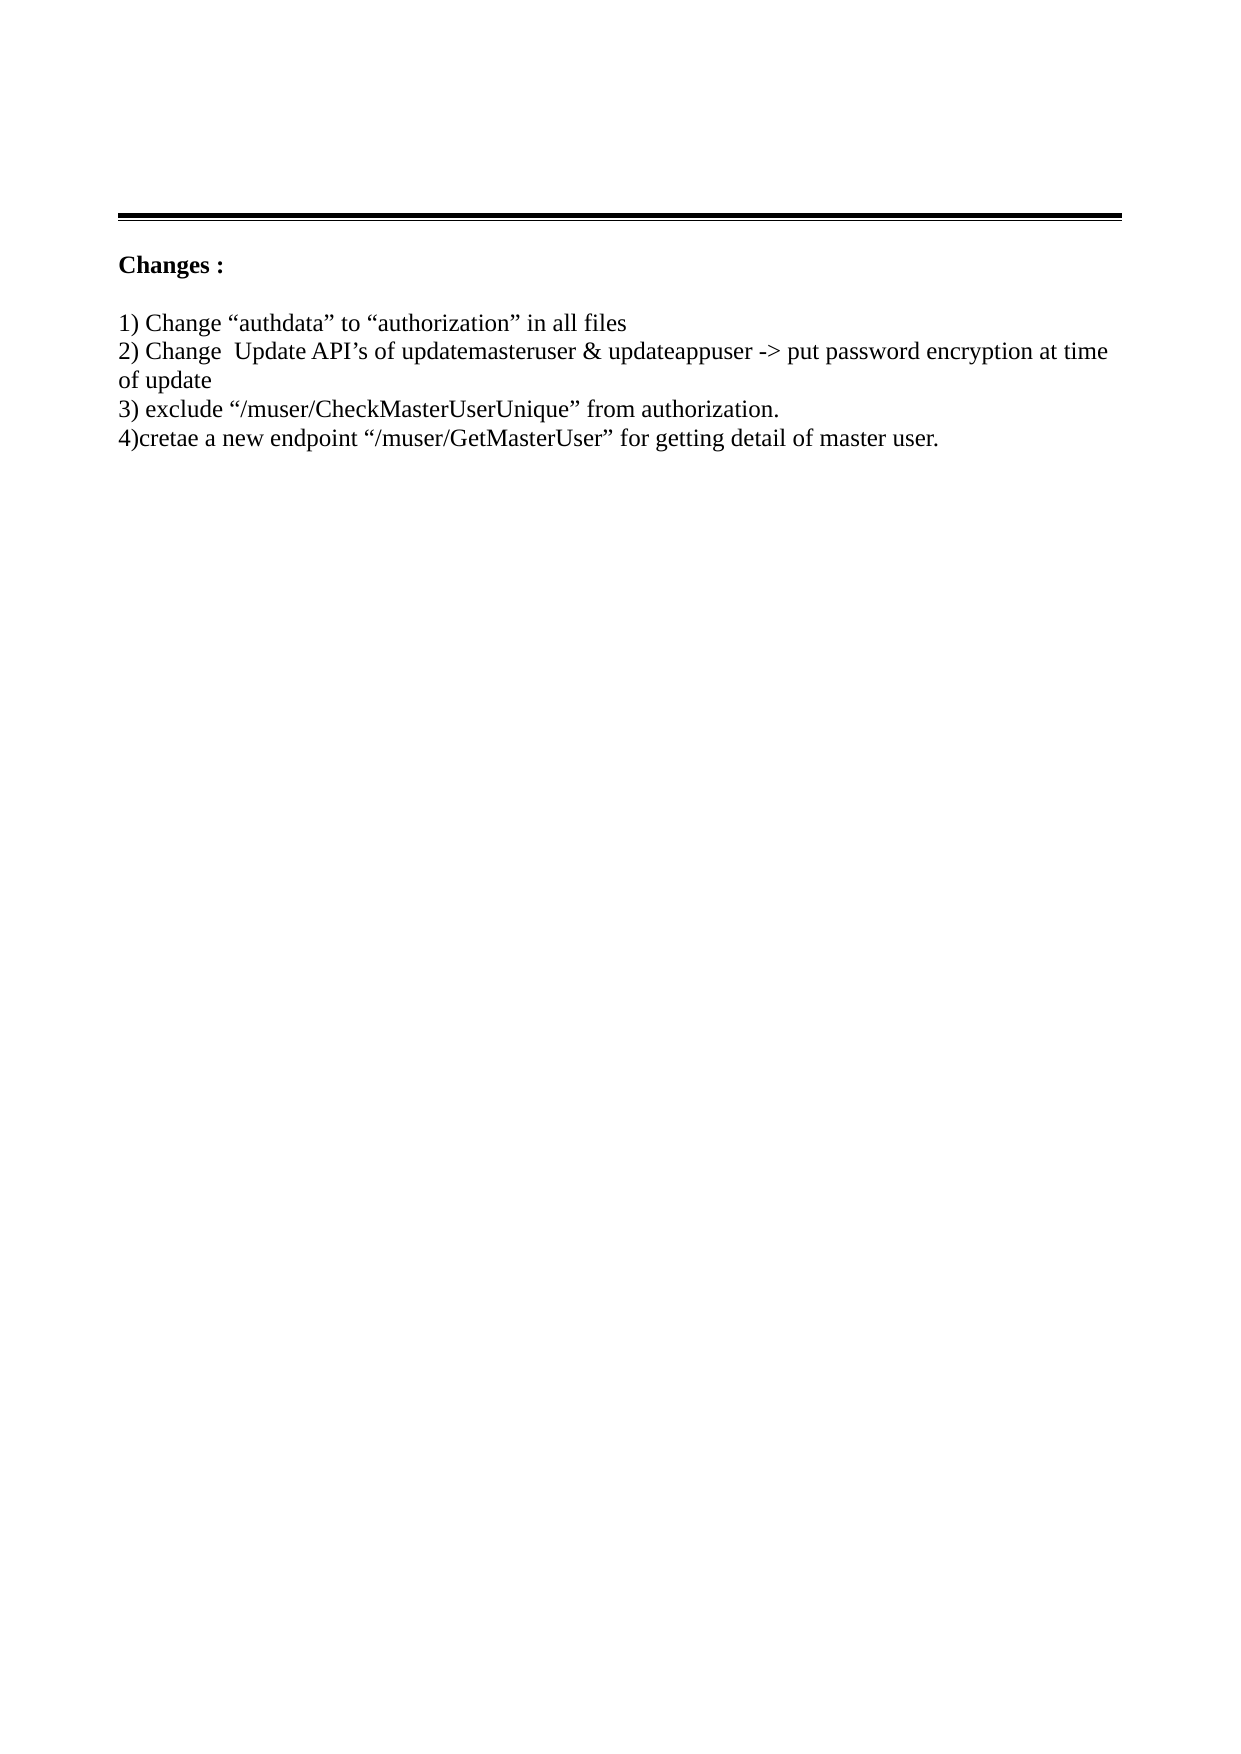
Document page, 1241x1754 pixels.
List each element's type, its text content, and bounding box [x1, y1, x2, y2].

text 1) Change “authdata” to “authorization” in all files [118, 308, 1122, 336]
text 4)cretae a new endpoint “/muser/GetMasterUser” for getting detail of master user. [118, 423, 1122, 451]
text 3) exclude “/muser/CheckMasterUserUnique” from authorization. [118, 394, 1122, 423]
text 2) Change Update API’s of updatemasteruser & updateappuser -> put password encryption at time of update [118, 336, 1122, 394]
text Changes : [118, 250, 1122, 279]
